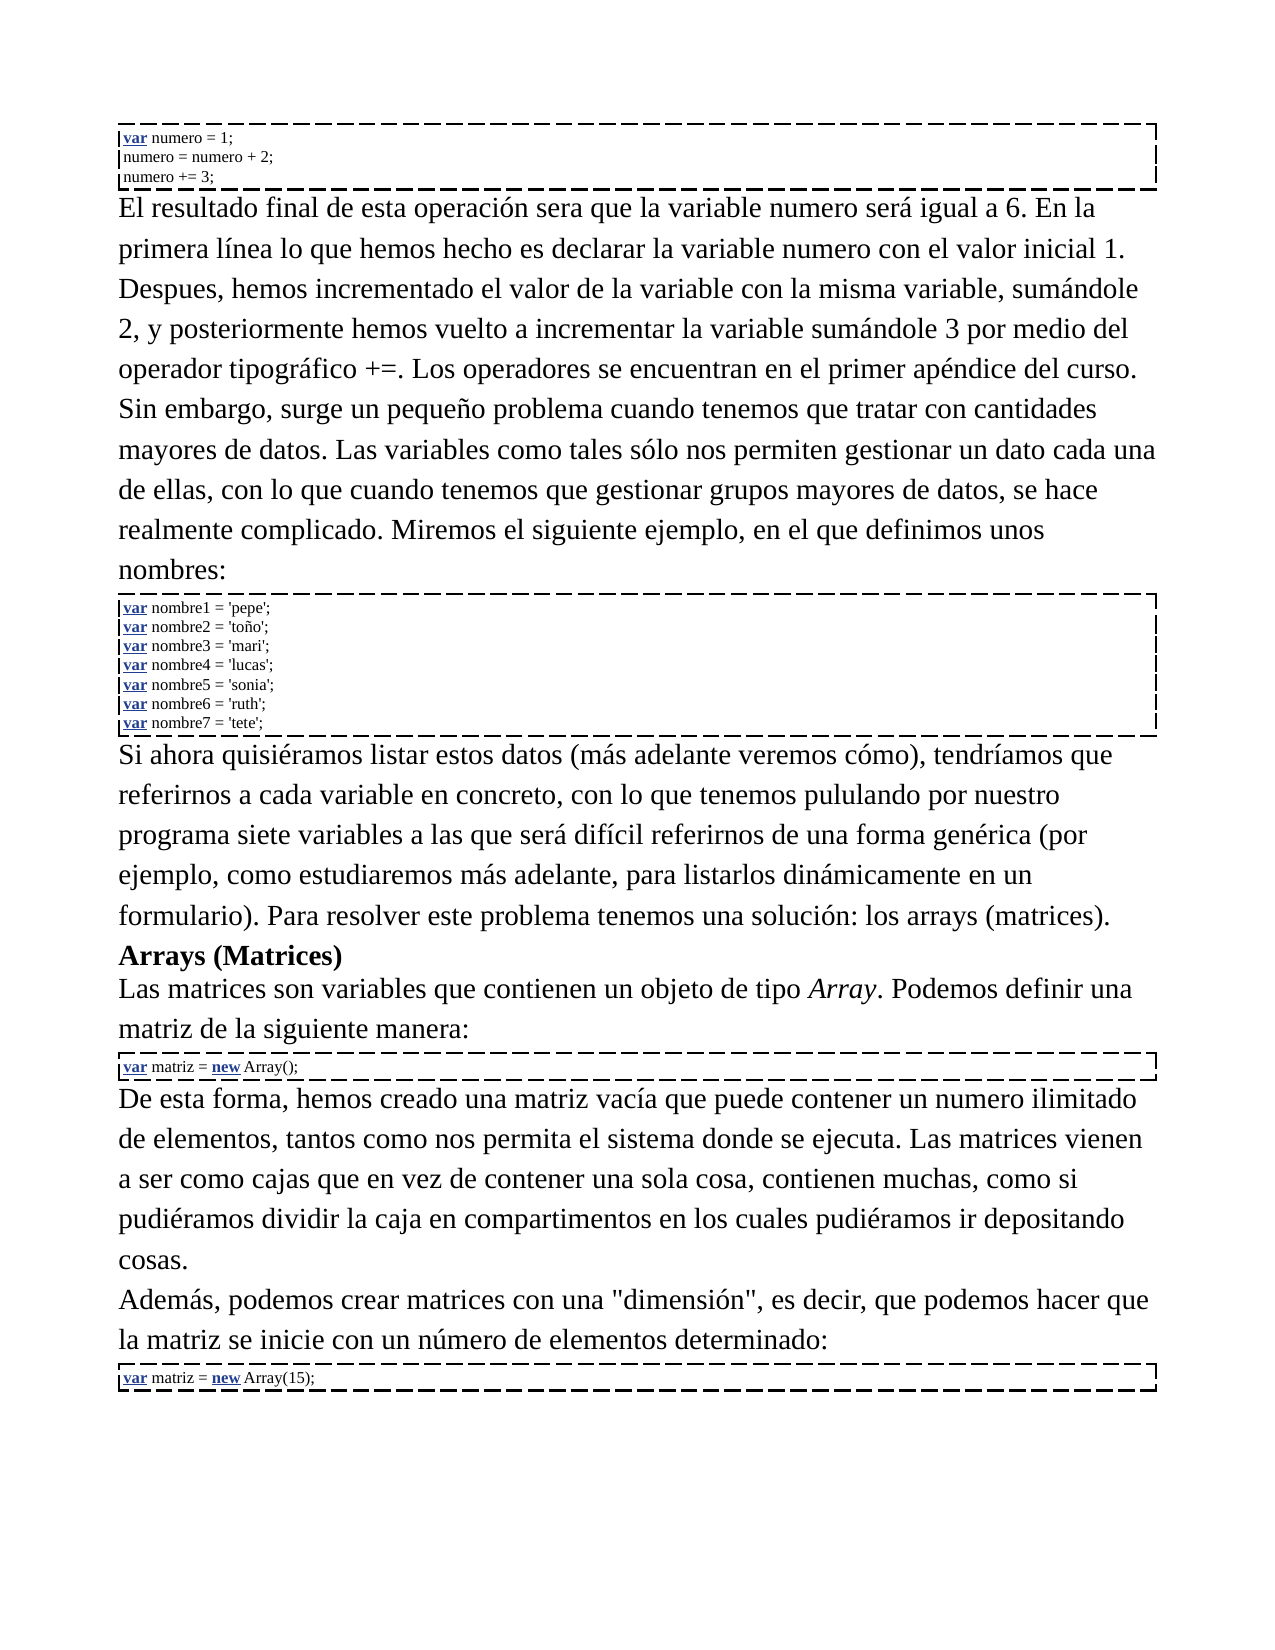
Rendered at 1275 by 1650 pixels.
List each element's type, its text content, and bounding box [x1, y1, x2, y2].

text var nombre7 = 'tete'; [118, 708, 1157, 737]
text var matriz = new Array(15); [118, 1362, 1157, 1392]
text Si ahora quisiéramos listar estos datos (más adelante veremos cómo), tendríamos que referirnos a cada variable en concreto, con lo que tenemos pululando por nuestro programa siete variables a las que será difícil referirnos de una forma genérica (por ejemplo, como estudiaremos más adelante, para listarlos dinámicamente en un formulario). Para resolver este problema tenemos una solución: los arrays (matrices). [118, 737, 1157, 931]
text numero += 3; [118, 161, 1157, 191]
text var nombre1 = 'pepe'; [118, 593, 1157, 612]
text var numero = 1; [118, 123, 1157, 142]
text El resultado final de esta operación sera que la variable numero será igual a 6. En la primera línea lo que hemos hecho es declarar la variable numero con el valor inicial 1. Despues, hemos incrementado el valor de la variable con la misma variable, sumándole 2, y posteriormente hemos vuelto a incrementar la variable sumándole 3 por medio del operador tipográfico +=. Los operadores se encuentran en el primer apéndice del curso. [118, 191, 1157, 385]
text Sin embargo, surge un pequeño problema cuando tenemos que tratar con cantidades mayores de datos. Las variables como tales sólo nos permiten gestionar un dato cada una de ellas, con lo que cuando tenemos que gestionar grupos mayores de datos, se hace realmente complicado. Miremos el siguiente ejemplo, en el que definimos unos nombres: [118, 392, 1157, 586]
text var nombre2 = 'toño'; [118, 612, 1157, 631]
text numero = numero + 2; [118, 142, 1157, 161]
text var nombre3 = 'mari'; [118, 631, 1157, 650]
text var nombre5 = 'sonia'; [118, 669, 1157, 688]
text var nombre4 = 'lucas'; [118, 650, 1157, 669]
text De esta forma, hemos creado una matriz vacía que puede contener un numero ilimitado de elementos, tantos como nos permita el sistema donde se ejecuta. Las matrices vienen a ser como cajas que en vez de contener una sola cosa, contienen muchas, como si pudiéramos dividir la caja en compartimentos en los cuales pudiéramos ir depositando cosas. [118, 1081, 1157, 1275]
text Además, podemos crear matrices con una "dimensión", es decir, que podemos hacer que la matriz se inicie con un número de elementos determinado: [118, 1282, 1157, 1356]
text var nombre6 = 'ruth'; [118, 688, 1157, 708]
text Las matrices son variables que contienen un objeto de tipo Array. Podemos definir una matriz de la siguiente manera: [118, 971, 1157, 1045]
text var matriz = new Array(); [118, 1052, 1157, 1081]
subtitle Arrays (Matrices) [118, 938, 1157, 971]
